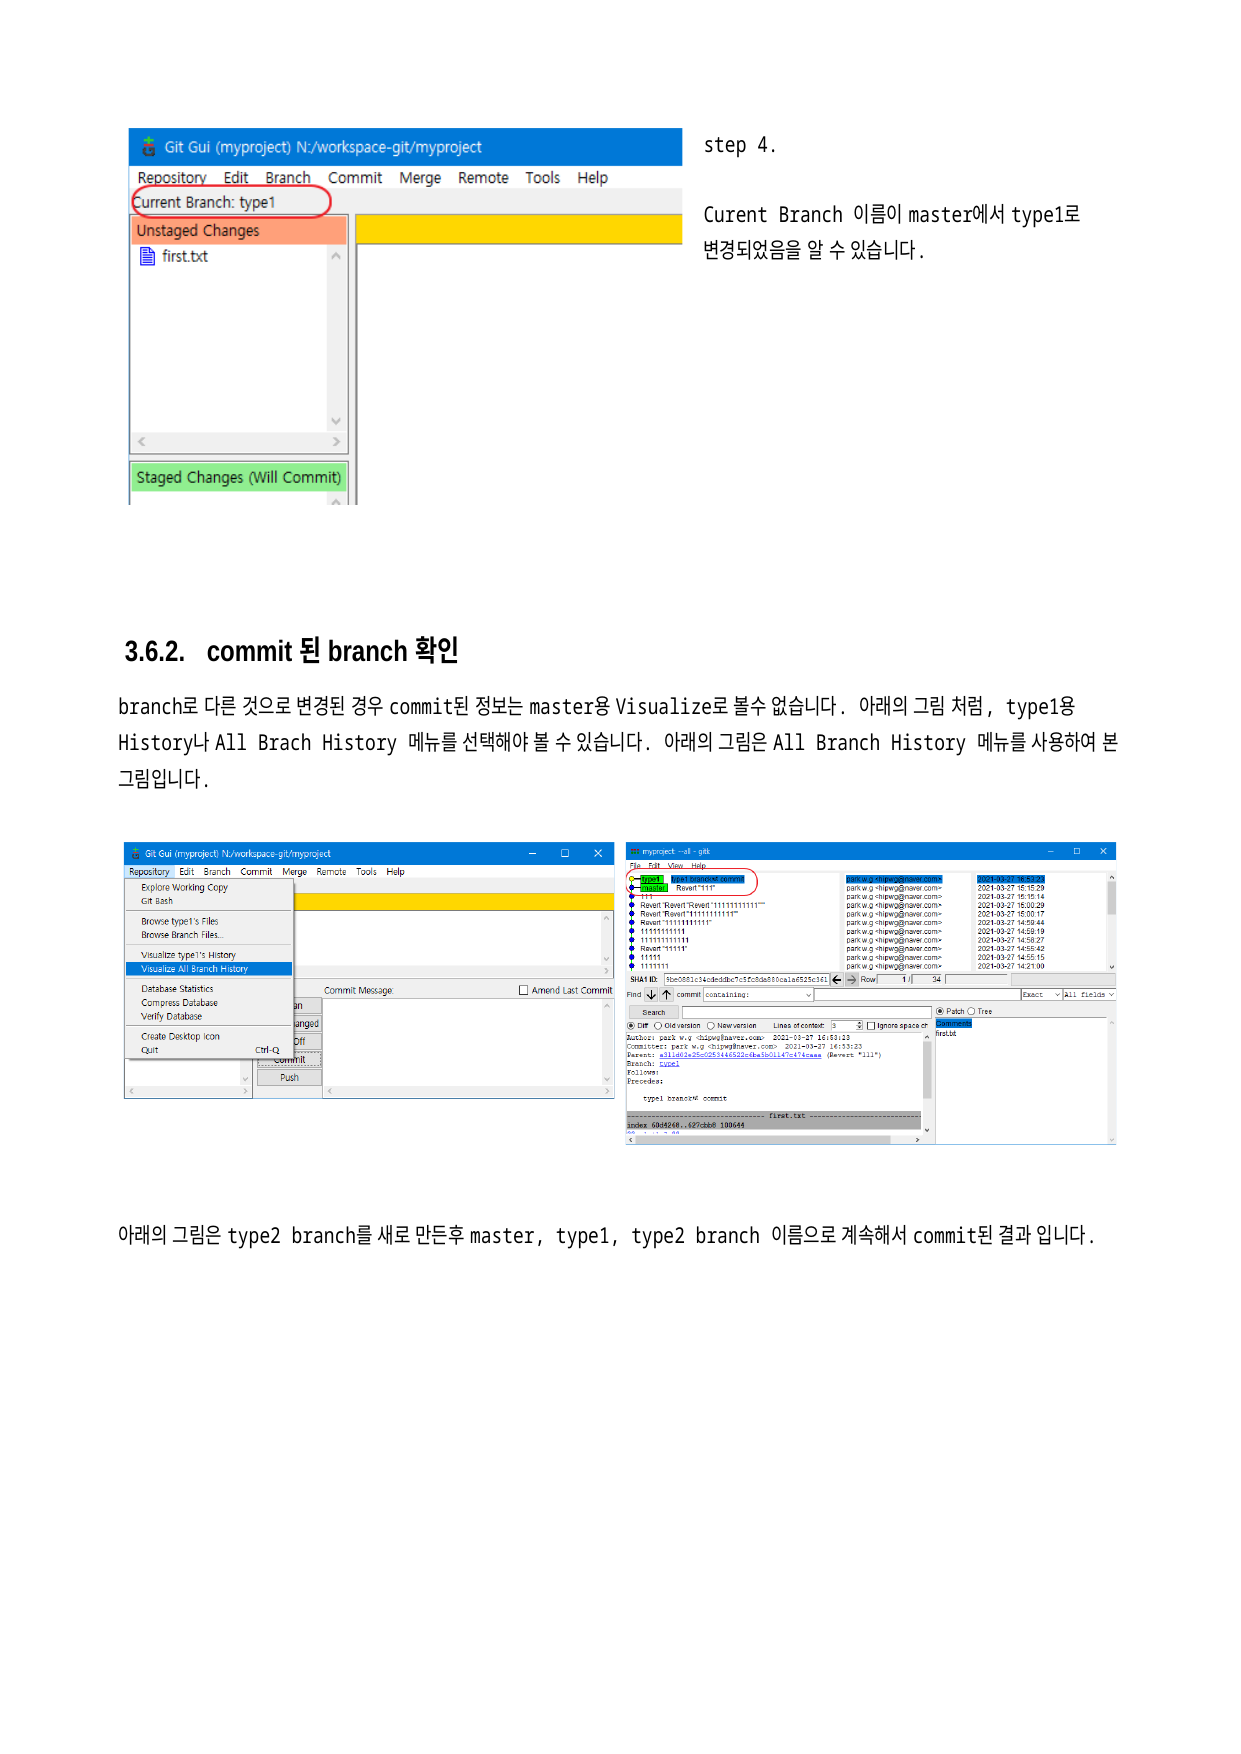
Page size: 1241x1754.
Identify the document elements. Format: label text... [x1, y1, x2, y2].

picture [123, 842, 615, 1099]
picture [625, 842, 1117, 1145]
table_header [118, 832, 620, 1184]
table_header [620, 832, 1122, 1184]
text 아래의 그림은 type2 branch를 새로 만든후 master, type1, type2 branch 이름으로 계속해서 commit된 결과 입니다. [118, 1218, 1122, 1250]
text branch로 다른 것으로 변경된 경우 commit된 정보는 master용 Visualize로 볼수 없습니다. 아래의 그림 처럼, type1용 History나 All Brach History 메뉴를 선택해야 볼 수 있습니다. 아래의 그림은 All Branch History 메뉴를 사용하여 본 그림입니다. [118, 689, 1122, 793]
picture [128, 128, 683, 505]
table_cell [118, 118, 693, 544]
table_cell step 4. Curent Branch 이름이 master에서 type1로 변경되었음을 알 수 있습니다. [693, 118, 1123, 544]
subtitle commit 된 branch 확인 [118, 627, 1122, 670]
